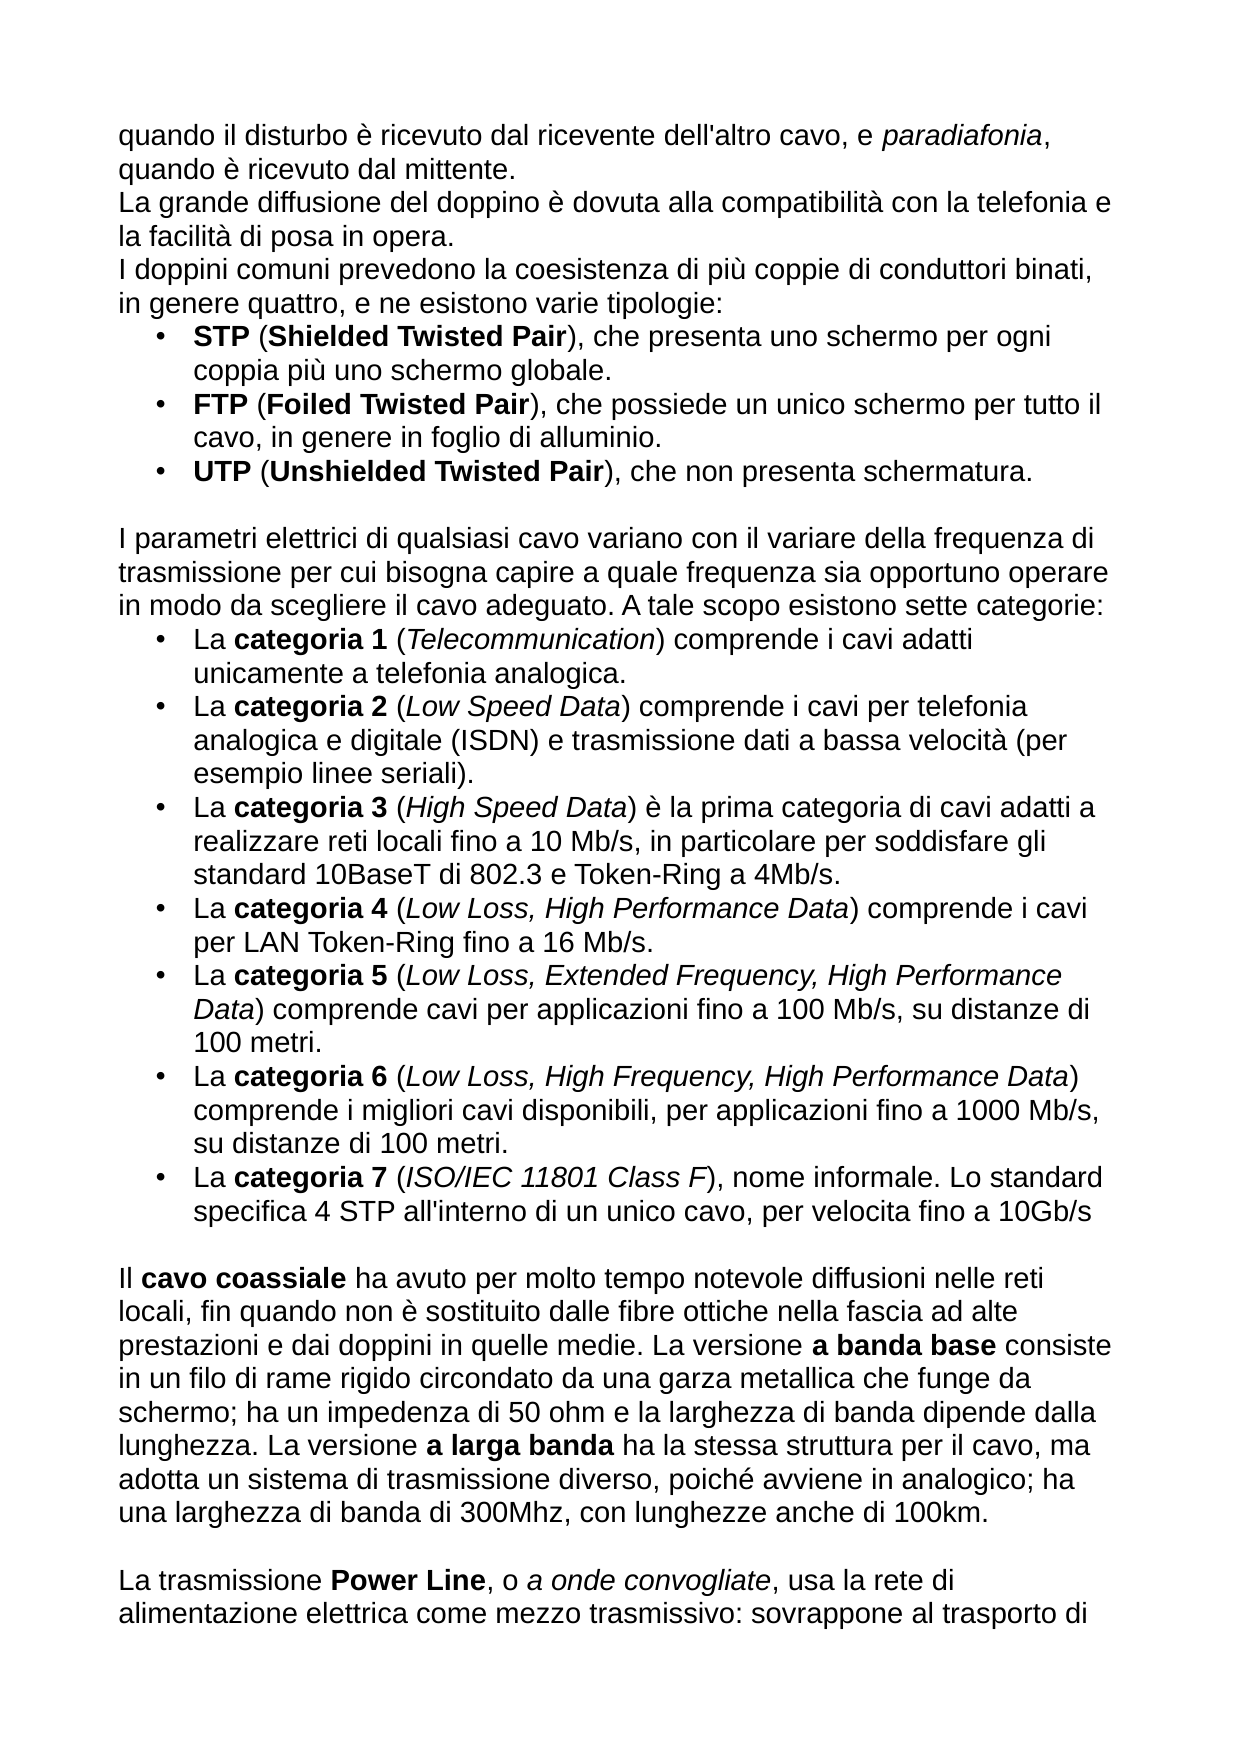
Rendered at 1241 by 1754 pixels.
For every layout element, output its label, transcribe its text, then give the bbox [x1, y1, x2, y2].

text quando il disturbo è ricevuto dal ricevente dell'altro cavo, e paradiafonia, quando è ricevuto dal mittente. [118, 118, 1122, 185]
text La trasmissione Power Line, o a onde convogliate, usa la rete di alimentazione elettrica come mezzo trasmissivo: sovrappone al trasporto di [118, 1562, 1122, 1629]
list La categoria 1 (Telecommunication) comprende i cavi adatti unicamente a telefonia analogica. [156, 622, 1122, 689]
list La categoria 5 (Low Loss, Extended Frequency, High Performance Data) comprende cavi per applicazioni fino a 100 Mb/s, su distanze di 100 metri. [156, 958, 1122, 1059]
text Il cavo coassiale ha avuto per molto tempo notevole diffusioni nelle reti locali, fin quando non è sostituito dalle fibre ottiche nella fascia ad alte prestazioni e dai doppini in quelle medie. La versione a banda base consiste in un filo di rame rigido circondato da una garza metallica che funge da schermo; ha un impedenza di 50 ohm e la larghezza di banda dipende dalla lunghezza. La versione a larga banda ha la stessa struttura per il cavo, ma adotta un sistema di trasmissione diverso, poiché avviene in analogico; ha una larghezza di banda di 300Mhz, con lunghezze anche di 100km. [118, 1261, 1122, 1529]
list La categoria 3 (High Speed Data) è la prima categoria di cavi adatti a realizzare reti locali fino a 10 Mb/s, in particolare per soddisfare gli standard 10BaseT di 802.3 e Token-Ring a 4Mb/s. [156, 790, 1122, 891]
list La categoria 2 (Low Speed Data) comprende i cavi per telefonia analogica e digitale (ISDN) e trasmissione dati a bassa velocità (per esempio linee seriali). [156, 689, 1122, 790]
list UTP (Unshielded Twisted Pair), che non presenta schermatura. [156, 454, 1122, 488]
list La categoria 6 (Low Loss, High Frequency, High Performance Data) comprende i migliori cavi disponibili, per applicazioni fino a 1000 Mb/s, su distanze di 100 metri. [156, 1059, 1122, 1160]
text La grande diffusione del doppino è dovuta alla compatibilità con la telefonia e la facilità di posa in opera. [118, 185, 1122, 252]
list STP (Shielded Twisted Pair), che presenta uno schermo per ogni coppia più uno schermo globale. [156, 319, 1122, 387]
list La categoria 4 (Low Loss, High Performance Data) comprende i cavi per LAN Token-Ring fino a 16 Mb/s. [156, 891, 1122, 958]
text I doppini comuni prevedono la coesistenza di più coppie di conduttori binati, in genere quattro, e ne esistono varie tipologie: [118, 252, 1122, 319]
list FTP (Foiled Twisted Pair), che possiede un unico schermo per tutto il cavo, in genere in foglio di alluminio. [156, 387, 1122, 454]
list La categoria 7 (ISO/IEC 11801 Class F), nome informale. Lo standard specifica 4 STP all'interno di un unico cavo, per velocita fino a 10Gb/s [156, 1160, 1122, 1227]
text I parametri elettrici di qualsiasi cavo variano con il variare della frequenza di trasmissione per cui bisogna capire a quale frequenza sia opportuno operare in modo da scegliere il cavo adeguato. A tale scopo esistono sette categorie: [118, 521, 1122, 622]
